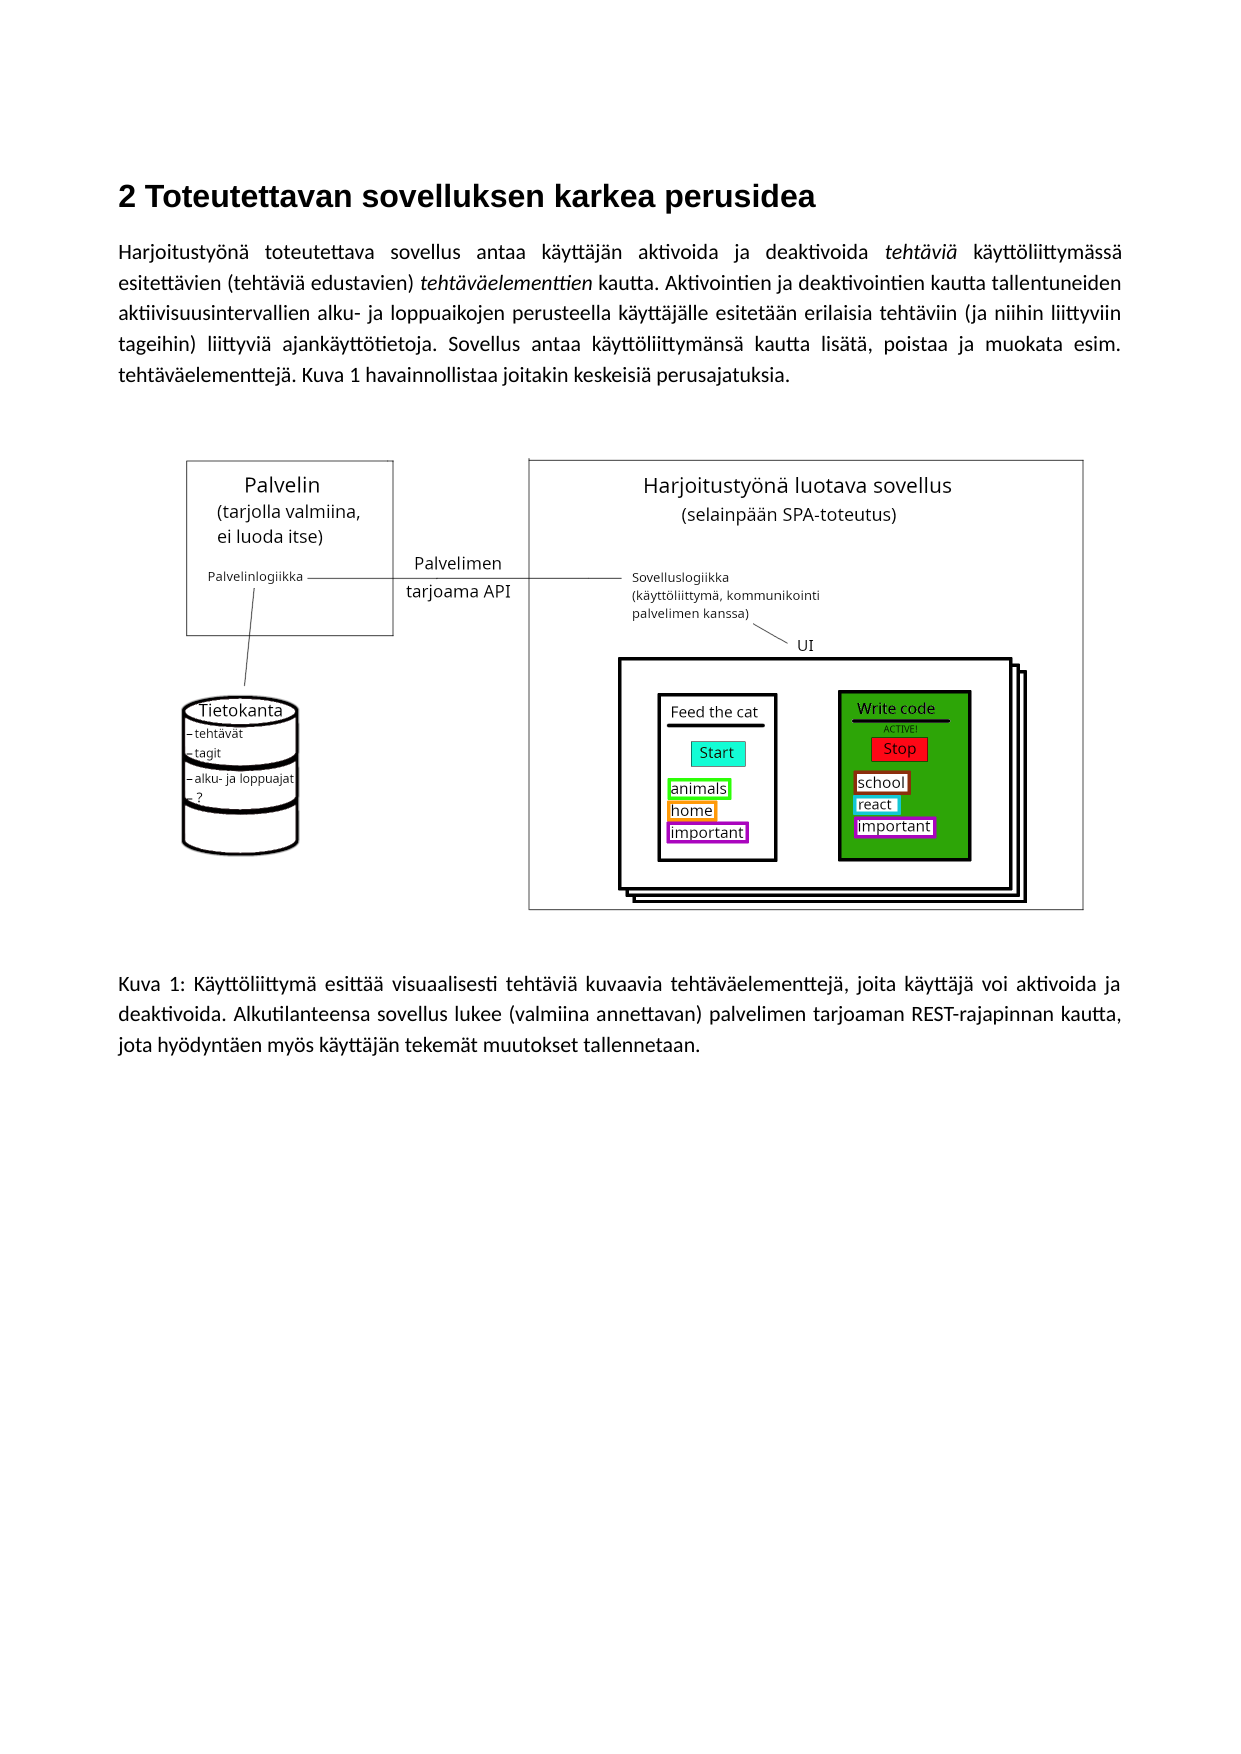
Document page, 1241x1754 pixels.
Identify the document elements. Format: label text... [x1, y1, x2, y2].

subtitle 2 Toteutettavan sovelluksen karkea perusidea [118, 177, 1122, 214]
table_cell [401, 118, 1122, 156]
table_cell [118, 118, 401, 156]
text Kuva 1: Käyttöliittymä esittää visuaalisesti tehtäviä kuvaavia tehtäväelementtejä, joita käyttäjä voi aktivoida ja deaktivoida. Alkutilanteensa sovellus lukee (valmiina annettavan) palvelimen tarjoaman REST-rajapinnan kautta, jota hyödyntäen myös käyttäjän tekemät muutokset tallennetaan. [118, 970, 1122, 1058]
text Harjoitustyönä toteutettava sovellus antaa käyttäjän aktivoida ja deaktivoida tehtäviä käyttöliittymässä esitettävien (tehtäviä edustavien) tehtäväelementtien kautta. Aktivointien ja deaktivointien kautta tallentuneiden aktiivisuusintervallien alku- ja loppuaikojen perusteella käyttäjälle esitetään erilaisia tehtäviin (ja niihin liittyviin tageihin) liittyviä ajankäyttötietoja. Sovellus antaa käyttöliittymänsä kautta lisätä, poistaa ja muokata esim. tehtäväelementtejä. Kuva 1 havainnollistaa joitakin keskeisiä perusajatuksia. [118, 238, 1122, 387]
picture [142, 448, 1098, 921]
